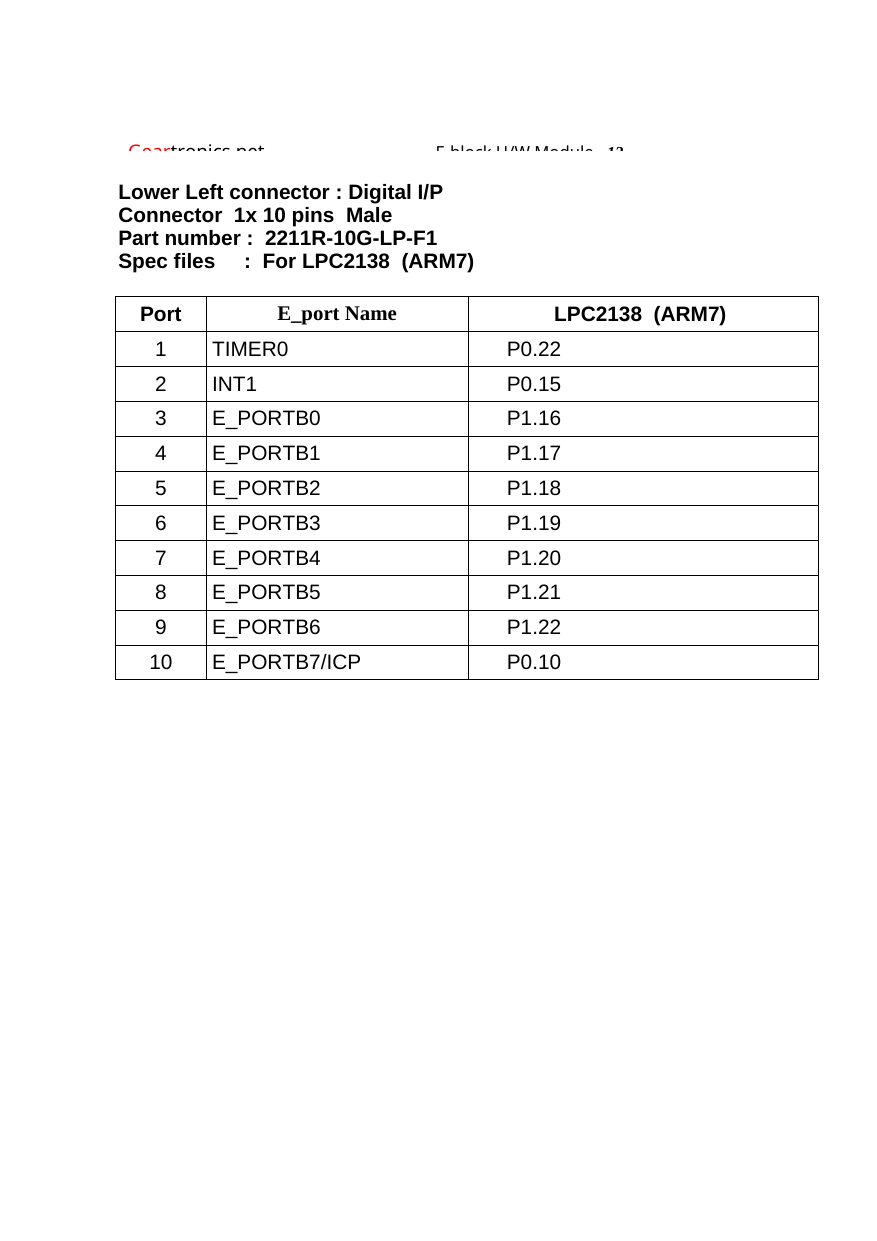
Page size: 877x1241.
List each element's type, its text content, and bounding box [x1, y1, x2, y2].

table_cell 8 [116, 576, 206, 610]
table_cell P0.15 [469, 367, 818, 401]
table_cell P1.20 [469, 541, 818, 575]
table_cell 4 [116, 437, 206, 471]
table_cell 3 [116, 402, 206, 436]
table_cell 7 [116, 541, 206, 575]
table_cell P0.10 [469, 646, 818, 679]
table_cell P1.18 [469, 472, 818, 505]
table_cell 5 [116, 472, 206, 505]
table_cell E_PORTB5 [207, 576, 468, 610]
text Connector 1x 10 pins Male [118, 203, 818, 227]
table_cell P1.21 [469, 576, 818, 610]
table_cell 1 [116, 332, 206, 366]
table_cell TIMER0 [207, 332, 468, 366]
table_cell 2 [116, 367, 206, 401]
table_cell INT1 [207, 367, 468, 401]
text Lower Left connector : Digital I/P [118, 180, 818, 203]
table_cell P1.22 [469, 611, 818, 644]
table_cell P0.22 [469, 332, 818, 366]
table_header LPC2138 (ARM7) [469, 297, 818, 331]
text Part number : 2211R-10G-LP-F1 [118, 227, 818, 250]
text Spec files : For LPC2138 (ARM7) [118, 250, 818, 273]
table_cell E_PORTB1 [207, 437, 468, 471]
table_cell 9 [116, 611, 206, 644]
table_cell E_PORTB6 [207, 611, 468, 644]
table_header Port [116, 297, 206, 331]
table_cell P1.19 [469, 506, 818, 540]
table_cell E_PORTB3 [207, 506, 468, 540]
table_cell 6 [116, 506, 206, 540]
table_cell E_PORTB2 [207, 472, 468, 505]
table_cell P1.16 [469, 402, 818, 436]
table_header E_port Name [207, 297, 468, 331]
table_cell E_PORTB7/ICP [207, 646, 468, 679]
table_cell E_PORTB4 [207, 541, 468, 575]
table_cell 10 [116, 646, 206, 679]
table_cell P1.17 [469, 437, 818, 471]
table_cell E_PORTB0 [207, 402, 468, 436]
